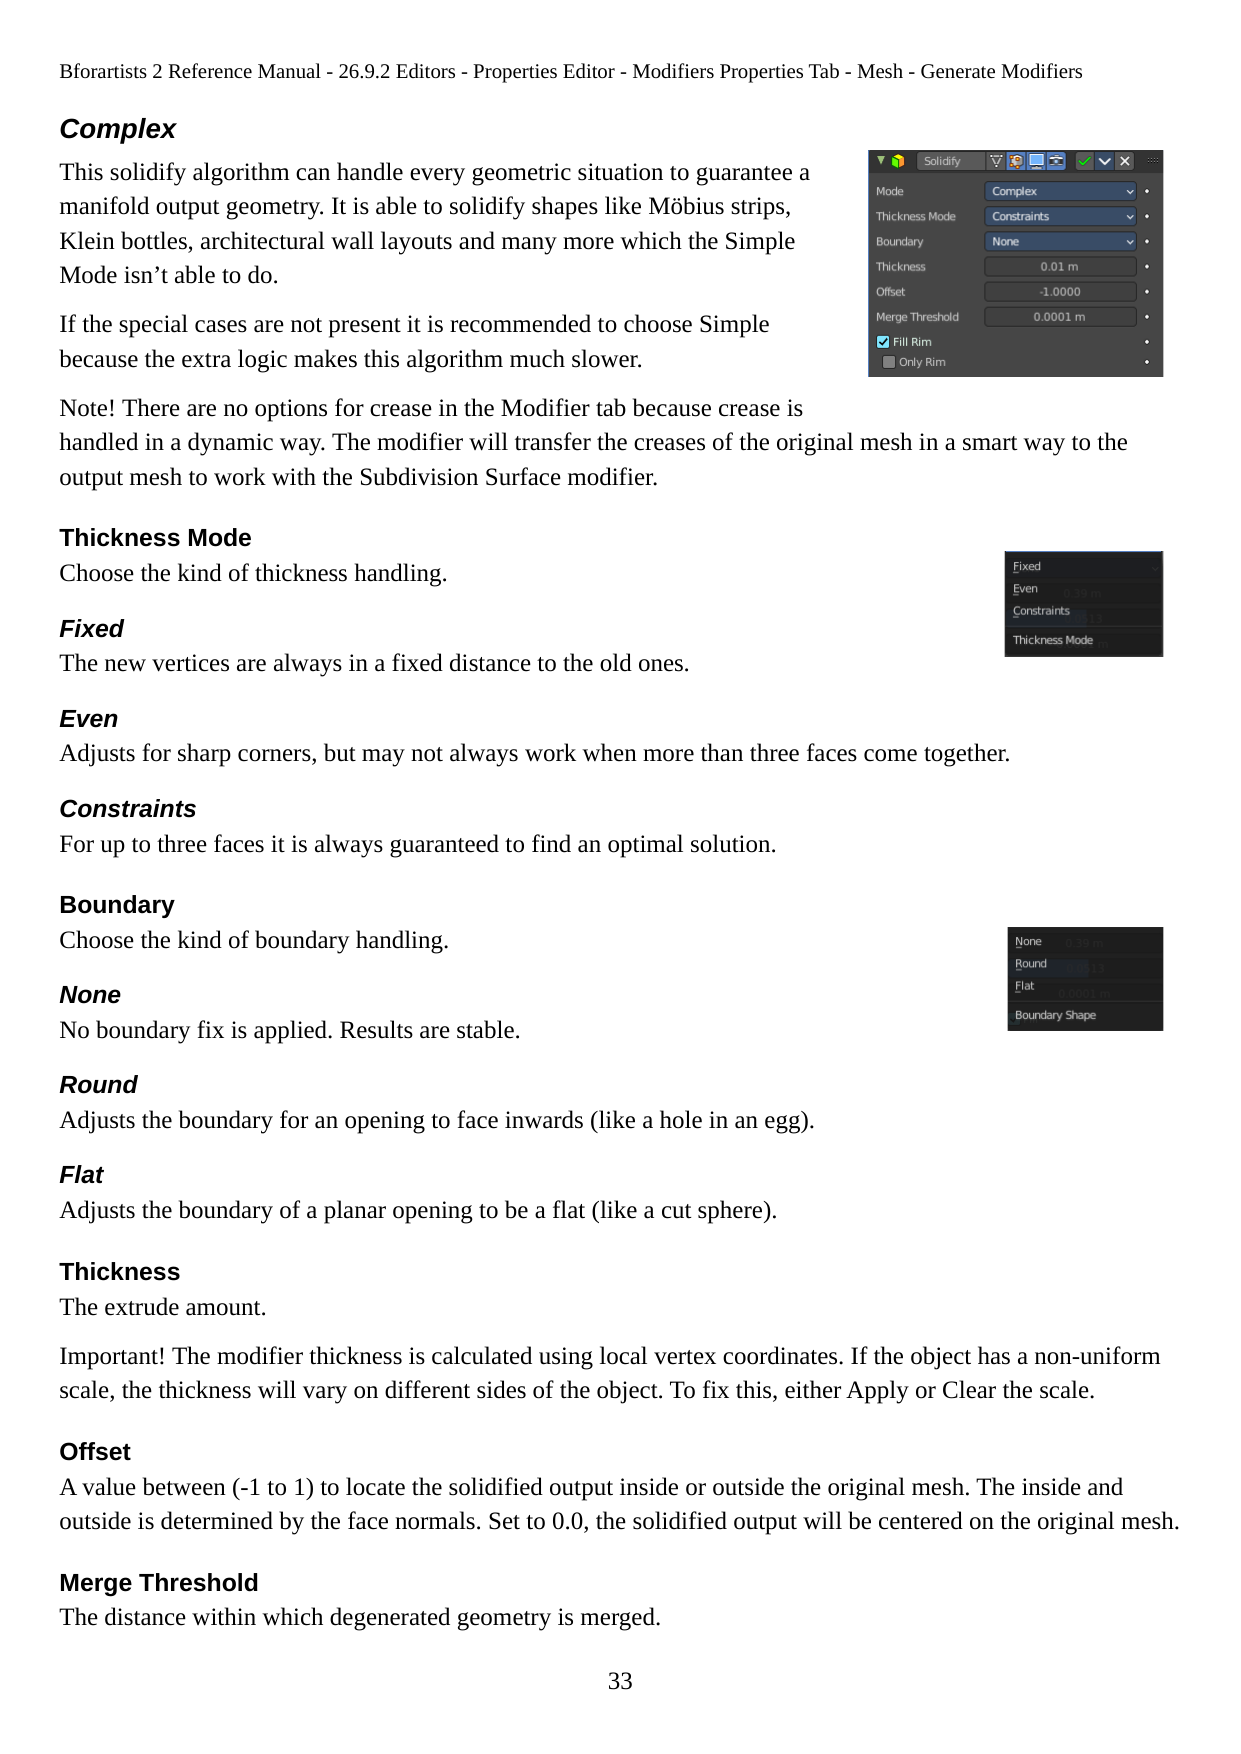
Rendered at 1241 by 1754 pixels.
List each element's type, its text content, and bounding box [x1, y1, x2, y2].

text Choose the kind of boundary handling. [59, 925, 1181, 954]
subtitle Even [59, 704, 1181, 732]
subtitle [1164, 980, 1181, 1009]
subtitle Boundary [59, 890, 1181, 919]
subtitle Thickness Mode [59, 523, 1181, 552]
picture [1004, 551, 1164, 657]
text The distance within which degenerated geometry is merged. [59, 1602, 1181, 1631]
text For up to three faces it is always guaranteed to find an optimal solution. [59, 829, 1181, 857]
text No boundary fix is applied. Results are stable. [59, 1015, 1181, 1044]
text Note! There are no options for crease in the Modifier tab because crease is handled in a dynamic way. The modifier will transfer the creases of the original mesh in a smart way to the output mesh to work with the Subdivision Surface modifier. [59, 393, 1181, 491]
subtitle Flat [59, 1161, 1181, 1189]
subtitle Thickness [59, 1257, 1181, 1285]
subtitle Fixed [59, 614, 1004, 642]
text A value between (-1 to 1) to locate the solidified output inside or outside the original mesh. The inside and outside is determined by the face normals. Set to 0.0, the solidified output will be centered on the original mesh. [59, 1472, 1181, 1535]
subtitle None [59, 980, 1007, 1009]
subtitle Round [59, 1070, 1181, 1099]
subtitle Constraints [59, 794, 1181, 822]
picture [868, 150, 1164, 377]
text Choose the kind of thickness handling. [59, 558, 1004, 587]
subtitle Merge Threshold [59, 1568, 1181, 1596]
text Adjusts the boundary of a planar opening to be a flat (like a cut sphere). [59, 1195, 1181, 1224]
text The new vertices are always in a fixed distance to the old ones. [59, 648, 1181, 677]
text The extrude amount. [59, 1292, 1181, 1320]
text If the special cases are not present it is recommended to choose Simple because the extra logic makes this algorithm much slower. [59, 309, 868, 373]
subtitle Complex [59, 113, 1181, 144]
text This solidify algorithm can handle every geometric situation to guarantee a manifold output geometry. It is able to solidify shapes like Möbius strips, Klein bottles, architectural wall layouts and many more which the Simple Mode isn’t able to do. [59, 157, 868, 289]
text Important! The modifier thickness is calculated using local vertex coordinates. If the object has a non-uniform scale, the thickness will vary on different sides of the object. To fix this, either Apply or Clear the scale. [59, 1341, 1181, 1404]
text Adjusts the boundary for an opening to face inwards (like a hole in an egg). [59, 1105, 1181, 1134]
picture [1007, 927, 1164, 1031]
text Adjusts for sharp corners, but may not always work when more than three faces come together. [59, 738, 1181, 767]
subtitle Offset [59, 1437, 1181, 1465]
subtitle [1164, 614, 1181, 642]
